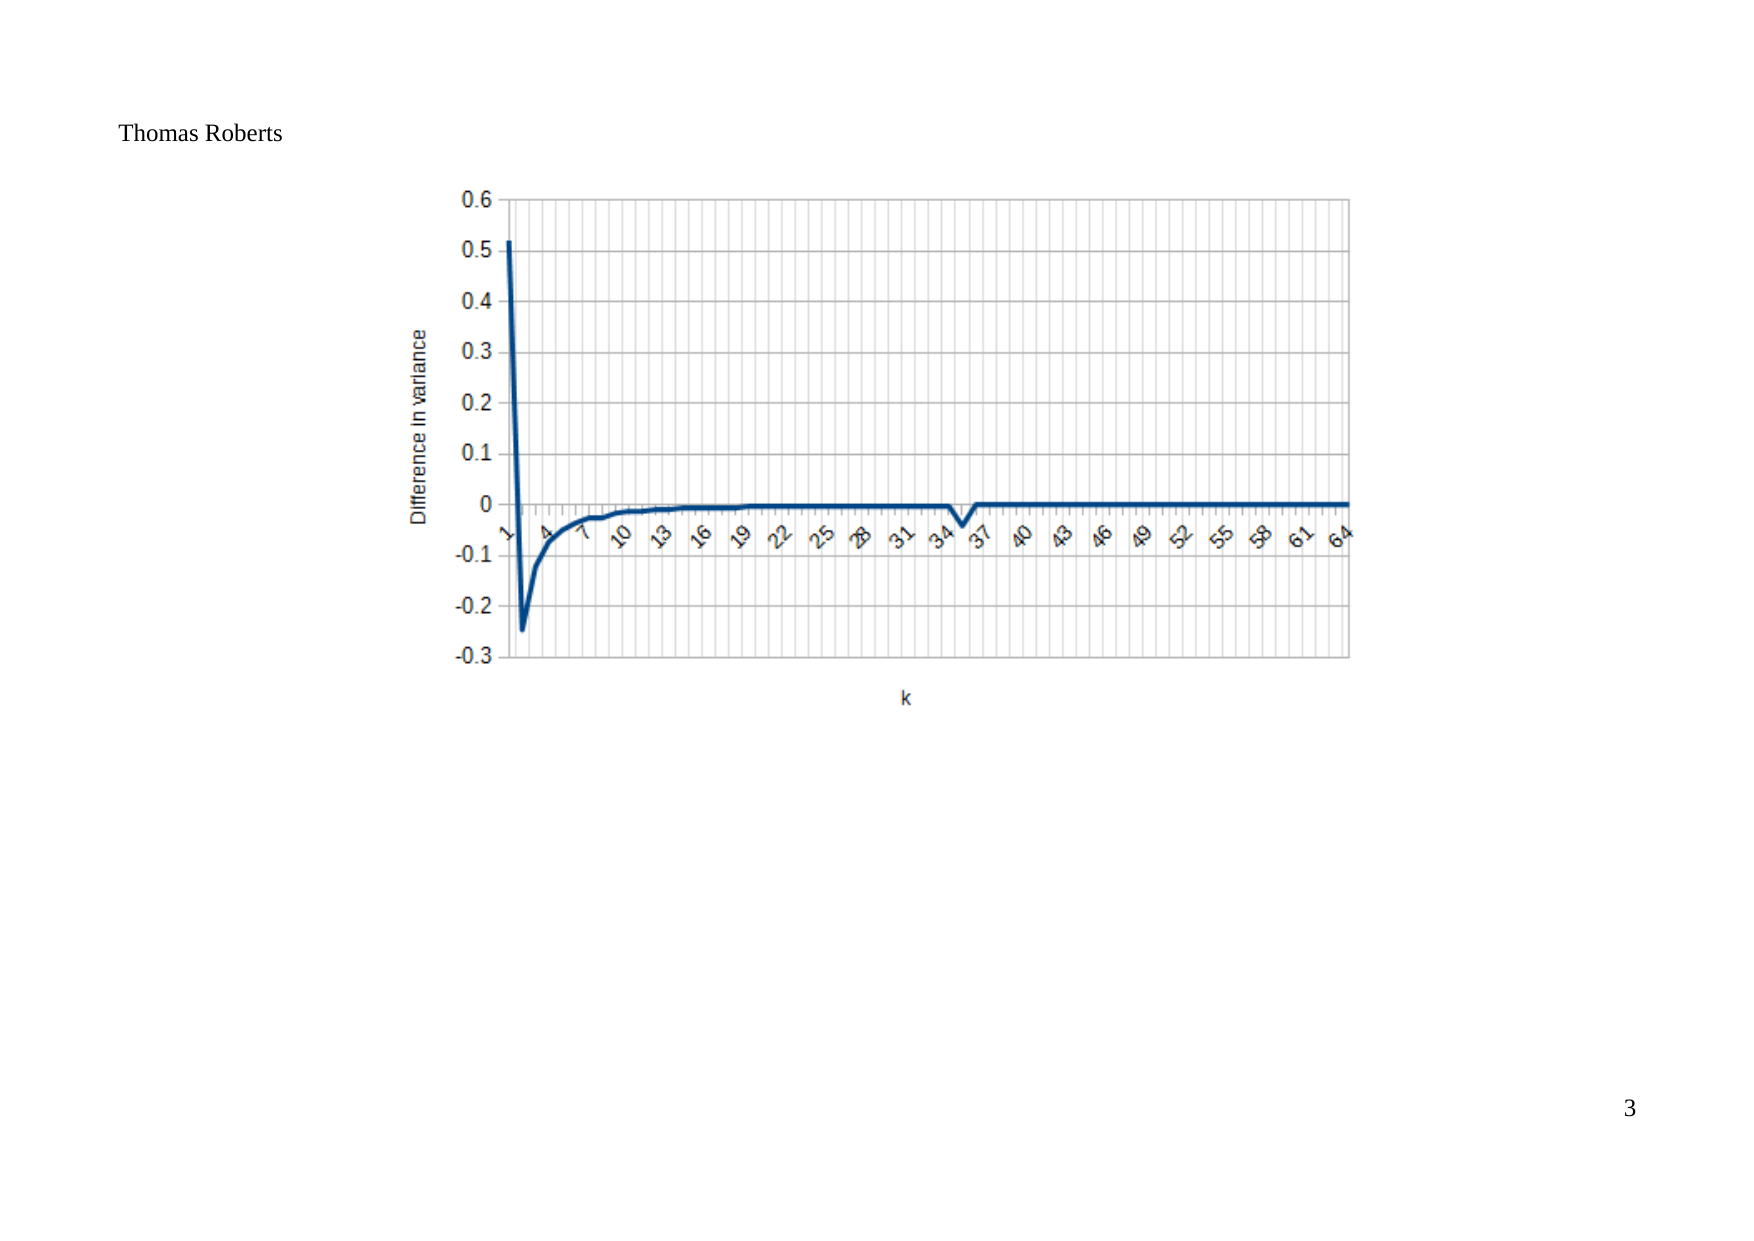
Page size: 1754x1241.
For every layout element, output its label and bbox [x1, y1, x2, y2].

picture [374, 176, 1380, 742]
